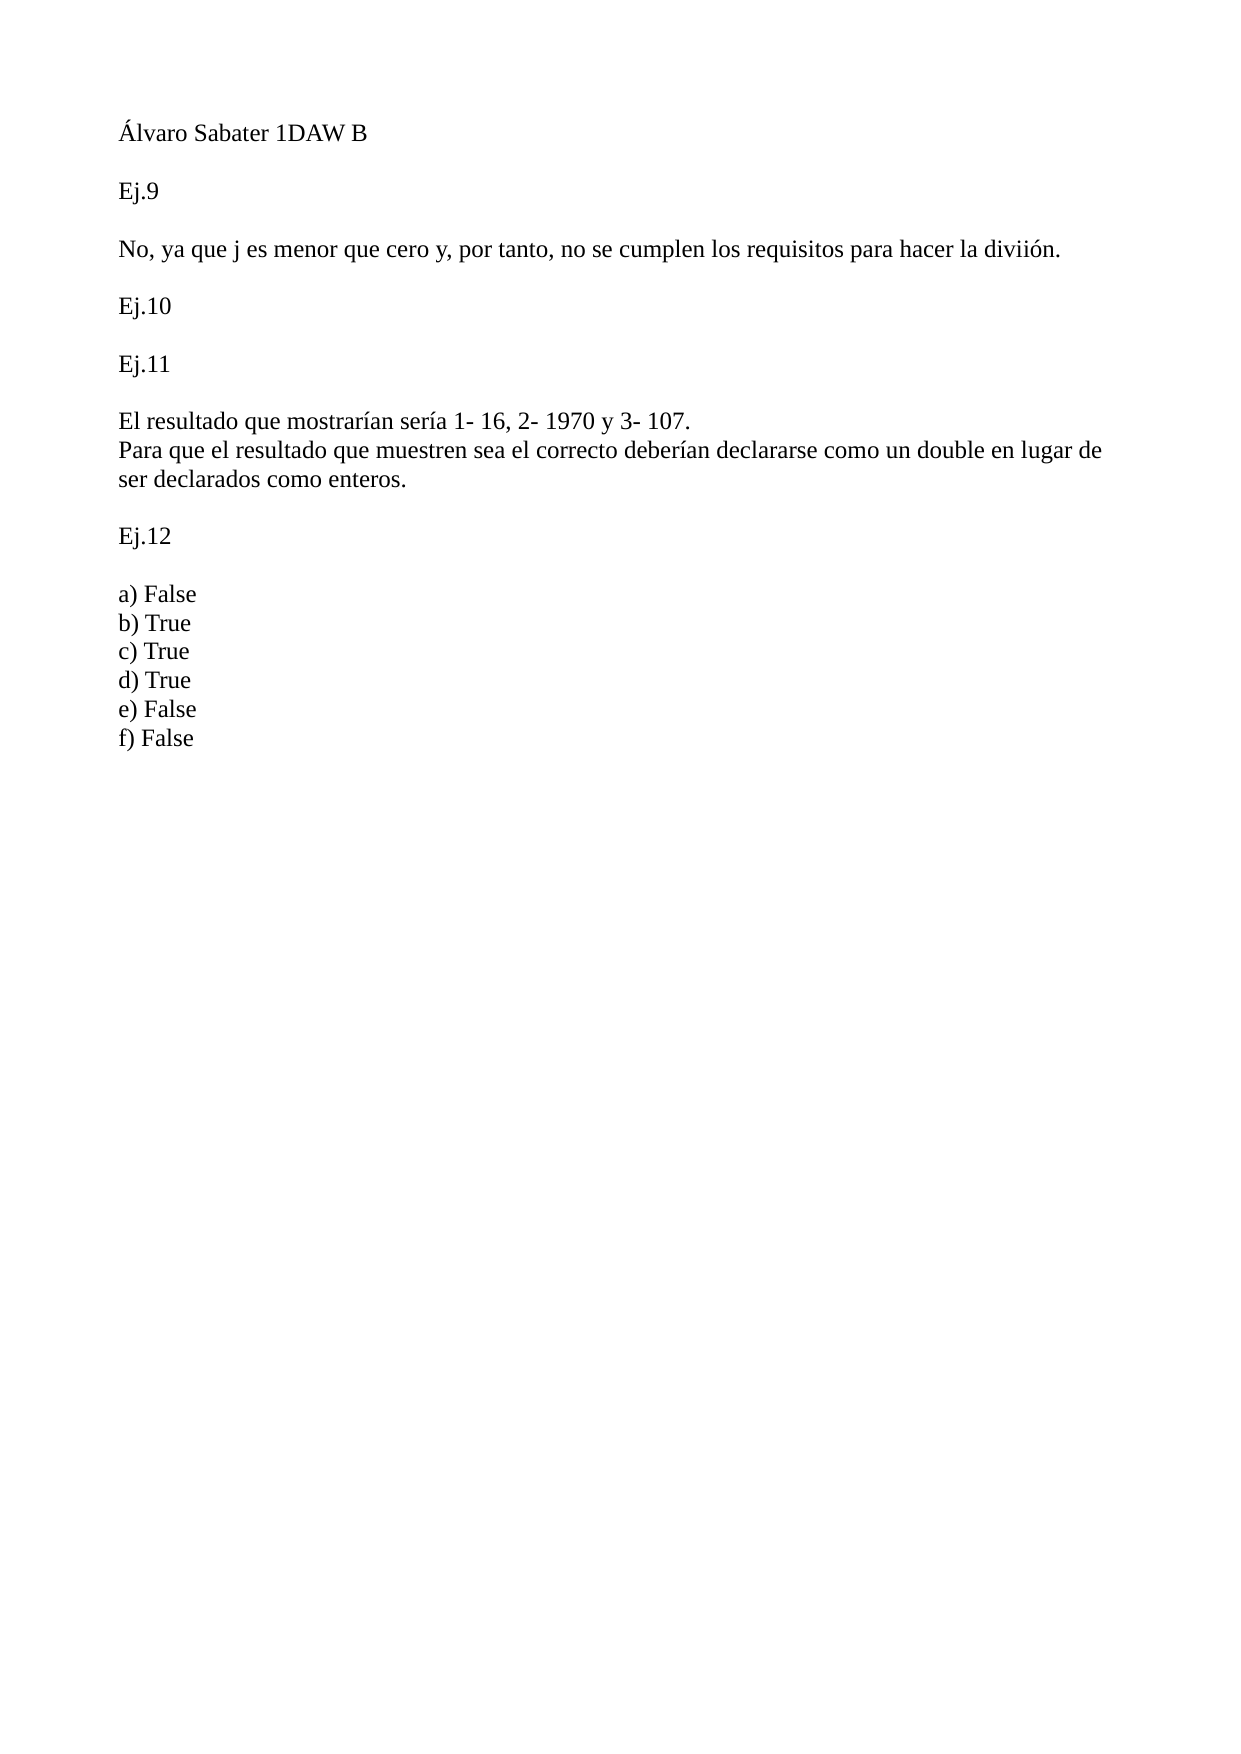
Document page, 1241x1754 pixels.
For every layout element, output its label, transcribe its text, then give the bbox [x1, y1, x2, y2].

text c) True [118, 636, 1122, 665]
text e) False [118, 694, 1122, 723]
text No, ya que j es menor que cero y, por tanto, no se cumplen los requisitos para hacer la diviión. [118, 234, 1122, 263]
text El resultado que mostrarían sería 1- 16, 2- 1970 y 3- 107. [118, 406, 1122, 435]
text d) True [118, 665, 1122, 694]
text Ej.10 [118, 291, 1122, 320]
text f) False [118, 723, 1122, 751]
text Ej.9 [118, 176, 1122, 205]
text Ej.12 [118, 521, 1122, 550]
text b) True [118, 608, 1122, 636]
text Ej.11 [118, 349, 1122, 378]
text a) False [118, 579, 1122, 608]
text Para que el resultado que muestren sea el correcto deberían declararse como un double en lugar de ser declarados como enteros. [118, 435, 1122, 493]
